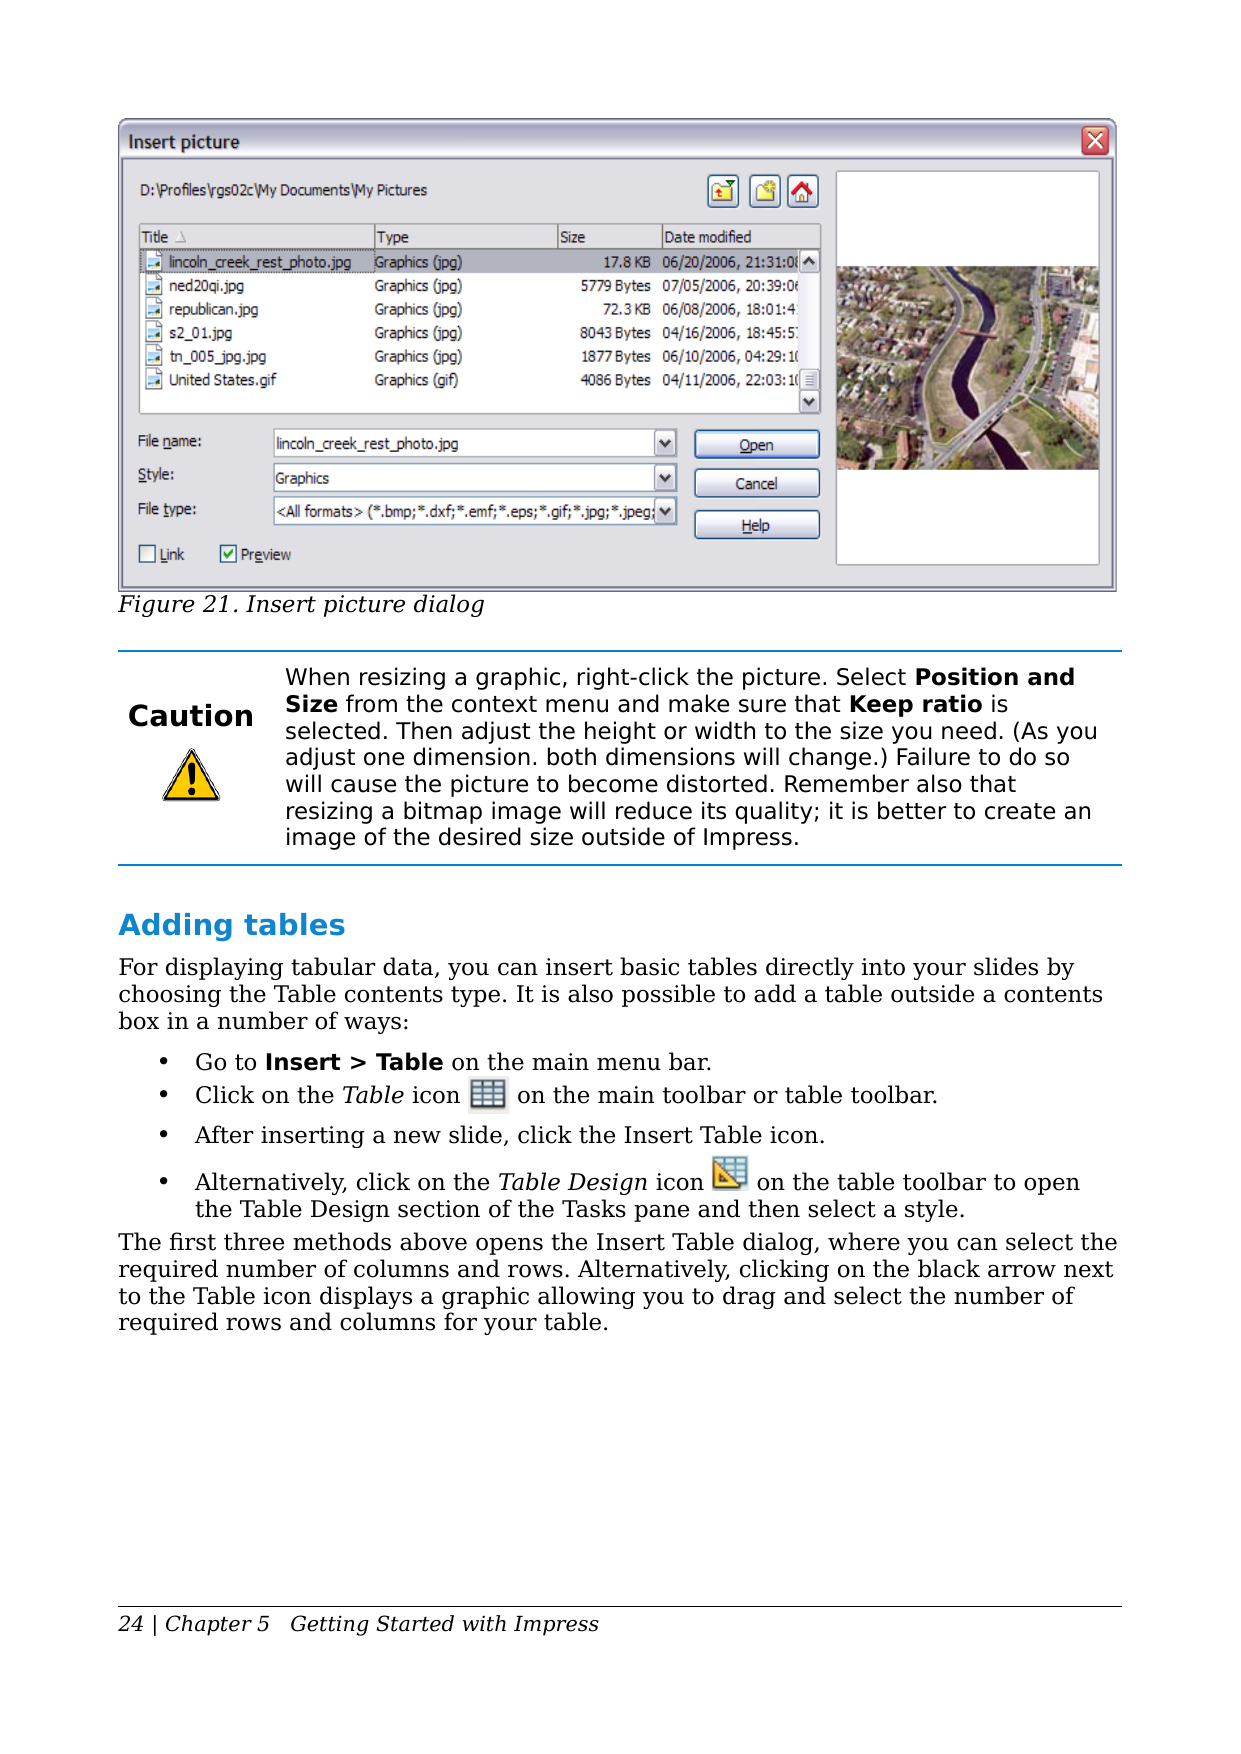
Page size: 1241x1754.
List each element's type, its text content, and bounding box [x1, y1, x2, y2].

subtitle Adding tables [118, 908, 1122, 942]
list Go to Insert > Table on the main menu bar. [156, 1047, 1122, 1076]
picture [158, 745, 224, 805]
text Figure 21. Insert picture dialog [118, 592, 1117, 618]
table_header Caution [118, 652, 263, 864]
text The first three methods above opens the Insert Table dialog, where you can select the required number of columns and rows. Alternatively, clicking on the black arrow next to the Table icon displays a graphic allowing you to drag and select the number of required rows and columns for your table. [118, 1229, 1122, 1336]
table_header When resizing a graphic, right-click the picture. Select Position and Size from the context menu and make sure that Keep ratio is selected. Then adjust the height or width to the size you need. (As you adjust one dimension. both dimensions will change.) Failure to do so will cause the picture to become distorted. Remember also that resizing a bitmap image will reduce its quality; it is better to create an image of the desired size outside of Impress. [264, 652, 1122, 864]
picture [711, 1155, 749, 1191]
text For displaying tabular data, you can insert basic tables directly into your slides by choosing the Table contents type. It is also possible to add a table outside a contents box in a number of ways: [118, 954, 1122, 1034]
list After inserting a new slide, click the Insert Table icon. [156, 1120, 1122, 1149]
picture [467, 1076, 510, 1114]
picture [118, 118, 1117, 592]
list Alternatively, click on the Table Design icon on the table toolbar to open the Table Design section of the Tasks pane and then select a style. [156, 1155, 1122, 1223]
list on the main toolbar or table toolbar. [510, 1076, 1122, 1114]
list Click on the Table icon [156, 1076, 467, 1114]
